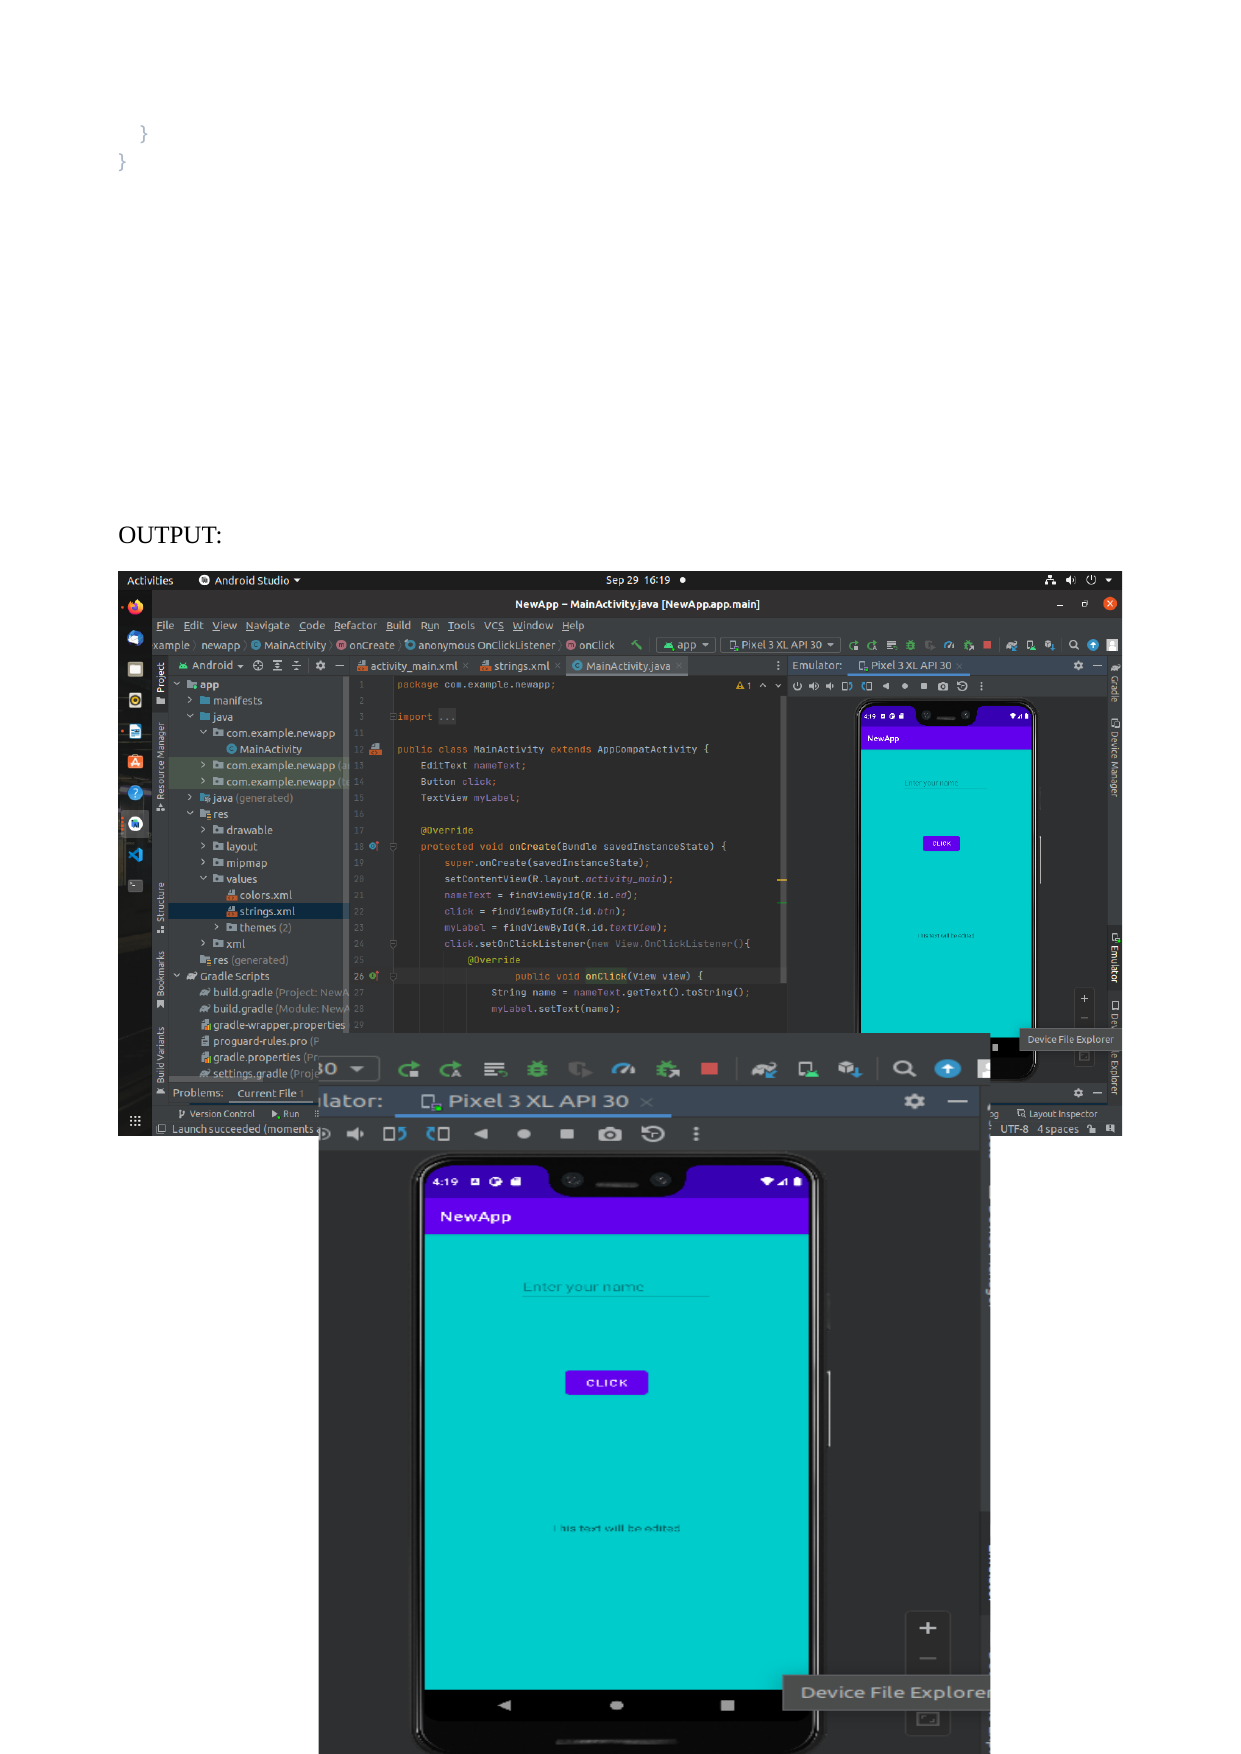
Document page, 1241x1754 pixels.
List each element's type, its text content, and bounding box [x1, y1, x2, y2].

text } } [118, 118, 1122, 175]
text OUTPUT: [118, 520, 1122, 549]
picture [118, 571, 1123, 1754]
